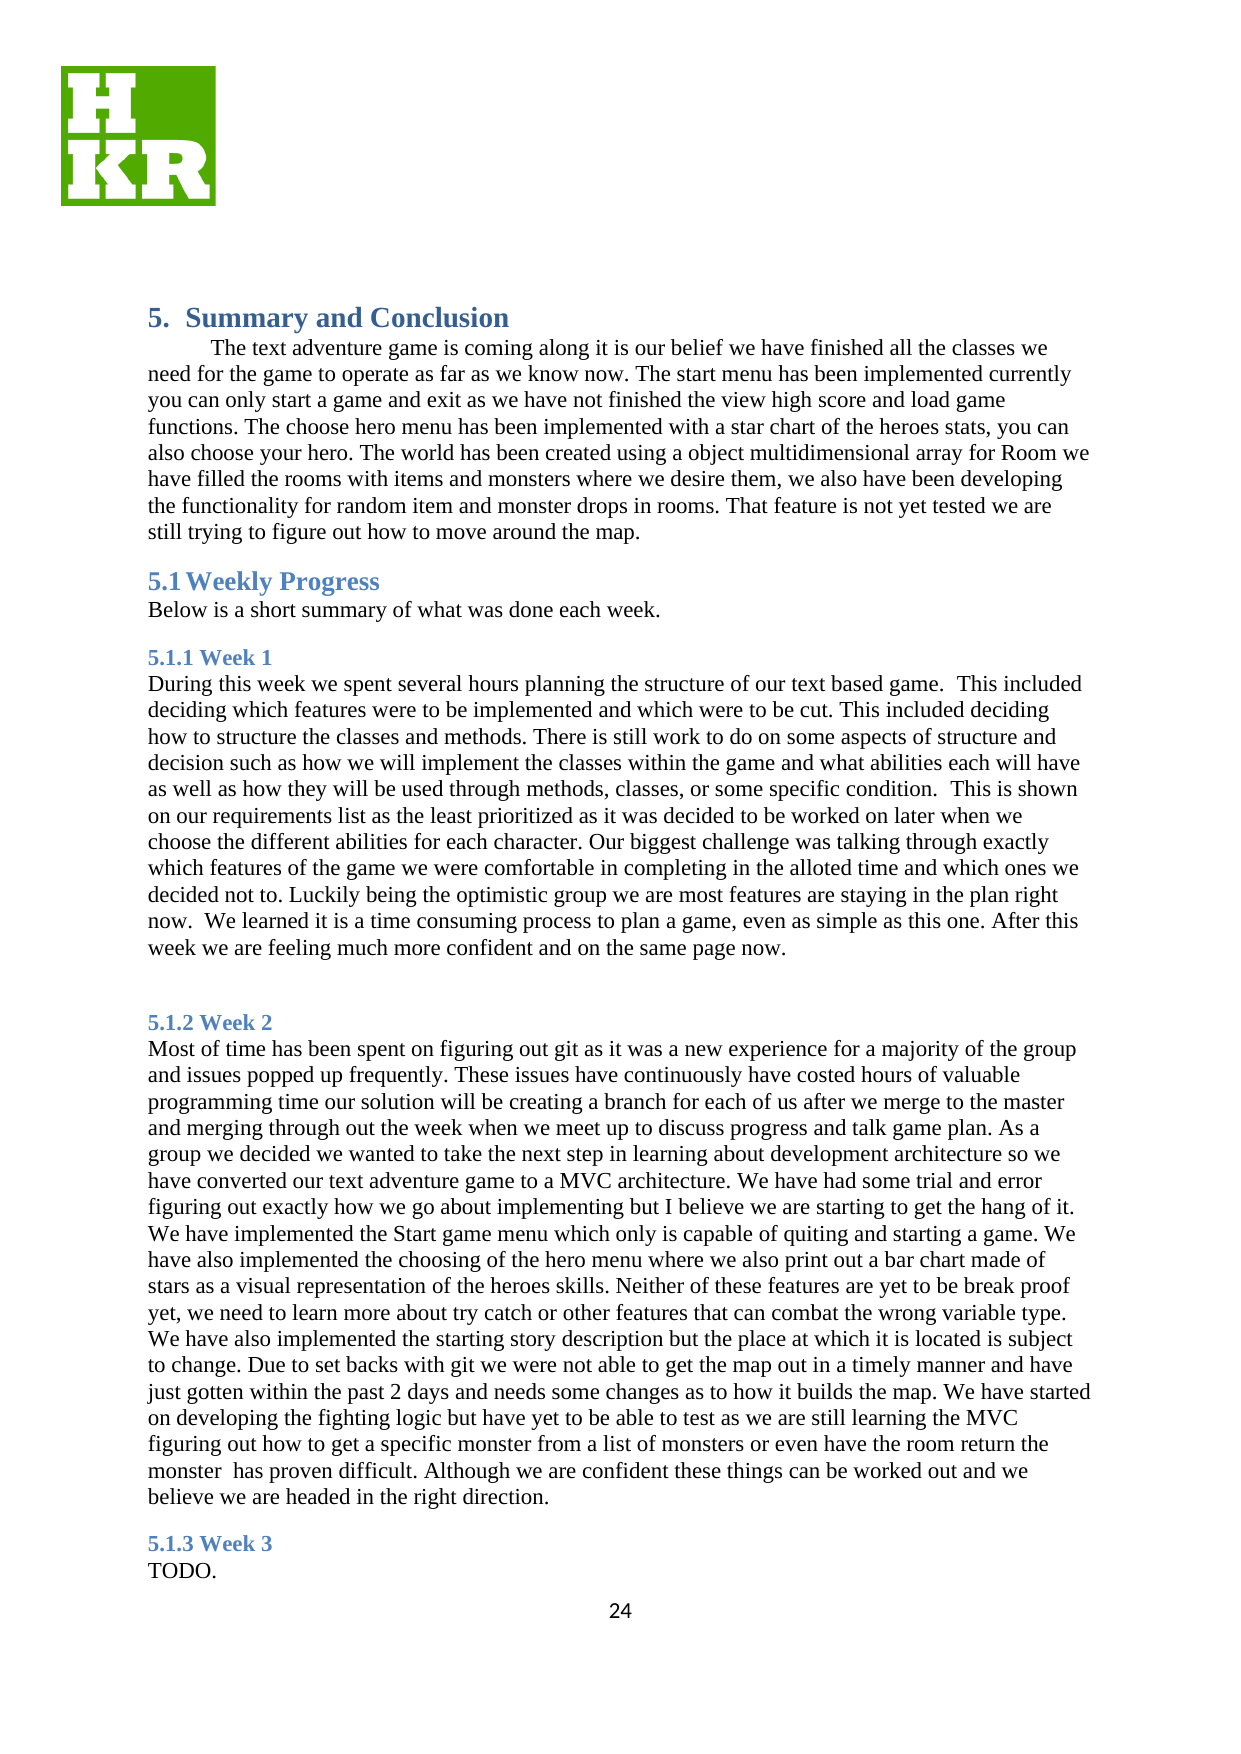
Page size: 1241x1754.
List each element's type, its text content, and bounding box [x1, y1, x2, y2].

picture [0, 2, 216, 206]
subtitle 5.1.3 Week 3 [148, 1530, 1093, 1557]
text TODO. [148, 1557, 1093, 1583]
subtitle Weekly Progress [148, 565, 1093, 596]
text Below is a short summary of what was done each week. [148, 596, 1093, 623]
subtitle 5.1.1 Week 1 [148, 644, 1093, 670]
subtitle Summary and Conclusion [148, 300, 1093, 334]
text Most of time has been spent on figuring out git as it was a new experience for a majority of the group and issues popped up frequently. These issues have continuously have costed hours of valuable programming time our solution will be creating a branch for each of us after we merge to the master and merging through out the week when we meet up to discuss progress and talk game plan. As a group we decided we wanted to take the next step in learning about development architecture so we have converted our text adventure game to a MVC architecture. We have had some trial and error figuring out exactly how we go about implementing but I believe we are starting to get the hang of it. We have implemented the Start game menu which only is capable of quiting and starting a game. We have also implemented the choosing of the hero menu where we also print out a bar chart made of stars as a visual representation of the heroes skills. Neither of these features are yet to be break proof yet, we need to learn more about try catch or other features that can combat the wrong variable type. We have also implemented the starting story description but the place at which it is located is subject to change. Due to set backs with git we were not able to get the map out in a timely manner and have just gotten within the past 2 days and needs some changes as to how it builds the map. We have started on developing the fighting logic but have yet to be able to test as we are still learning the MVC figuring out how to get a specific monster from a list of monsters or even have the room return the monster has proven difficult. Although we are confident these things can be worked out and we believe we are headed in the right direction. [148, 1035, 1093, 1509]
text The text adventure game is coming along it is our belief we have finished all the classes we need for the game to operate as far as we know now. The start menu has been implemented currently you can only start a game and exit as we have not finished the view high score and load game functions. The choose hero menu has been implemented with a star chart of the heroes stats, you can also choose your hero. The world has been created using a object multidimensional array for Room we have filled the rooms with items and monsters where we desire them, we also have been developing the functionality for random item and monster drops in rooms. That feature is not yet tested we are still trying to figure out how to move around the map. [148, 334, 1093, 544]
text During this week we spent several hours planning the structure of our text based game. This included deciding which features were to be implemented and which were to be cut. This included deciding how to structure the classes and methods. There is still work to do on some aspects of structure and decision such as how we will implement the classes within the game and what abilities each will have as well as how they will be used through methods, classes, or some specific condition. This is shown on our requirements list as the least prioritized as it was decided to be worked on later when we choose the different abilities for each character. Our biggest challenge was talking through exactly which features of the game we were comfortable in completing in the alloted time and which ones we decided not to. Luckily being the optimistic group we are most features are staying in the plan right now. We learned it is a time consuming process to plan a game, even as simple as this one. After this week we are feeling much more confident and on the same page now. [148, 670, 1093, 960]
subtitle 5.1.2 Week 2 [148, 1009, 1093, 1035]
